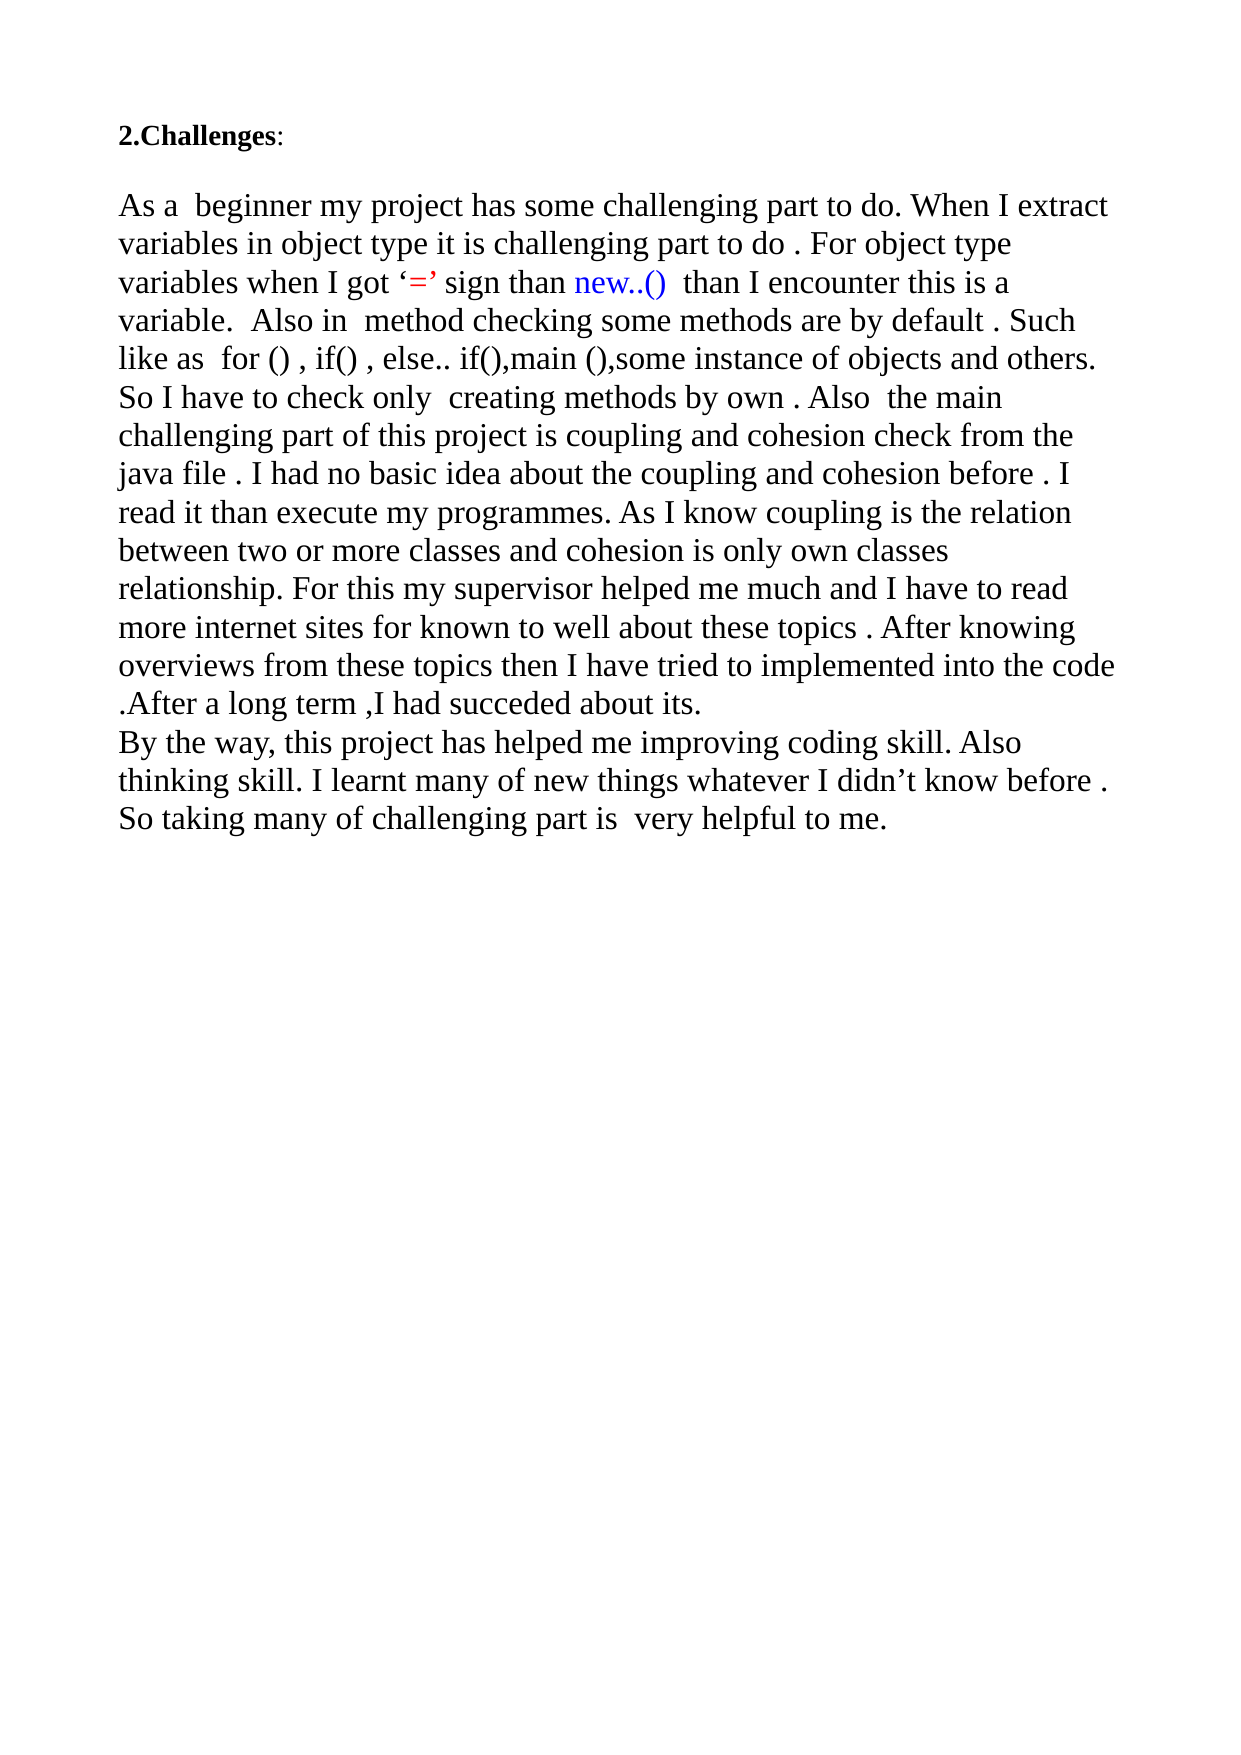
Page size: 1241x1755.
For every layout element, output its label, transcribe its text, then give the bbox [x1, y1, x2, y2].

text As a beginner my project has some challenging part to do. When I extract variables in object type it is challenging part to do . For object type variables when I got ‘=’ sign than new..() than I encounter this is a variable. Also in method checking some methods are by default . Such like as for () , if() , else.. if(),main (),some instance of objects and others. So I have to check only creating methods by own . Also the main challenging part of this project is coupling and cohesion check from the java file . I had no basic idea about the coupling and cohesion before . I read it than execute my programmes. As I know coupling is the relation between two or more classes and cohesion is only own classes relationship. For this my supervisor helped me much and I have to read more internet sites for known to well about these topics . After knowing overviews from these topics then I have tried to implemented into the code .After a long term ,I had succeded about its. [118, 185, 1122, 722]
text 2.Challenges: [118, 118, 1122, 152]
text By the way, this project has helped me improving coding skill. Also thinking skill. I learnt many of new things whatever I didn’t know before . So taking many of challenging part is very helpful to me. [118, 722, 1122, 837]
